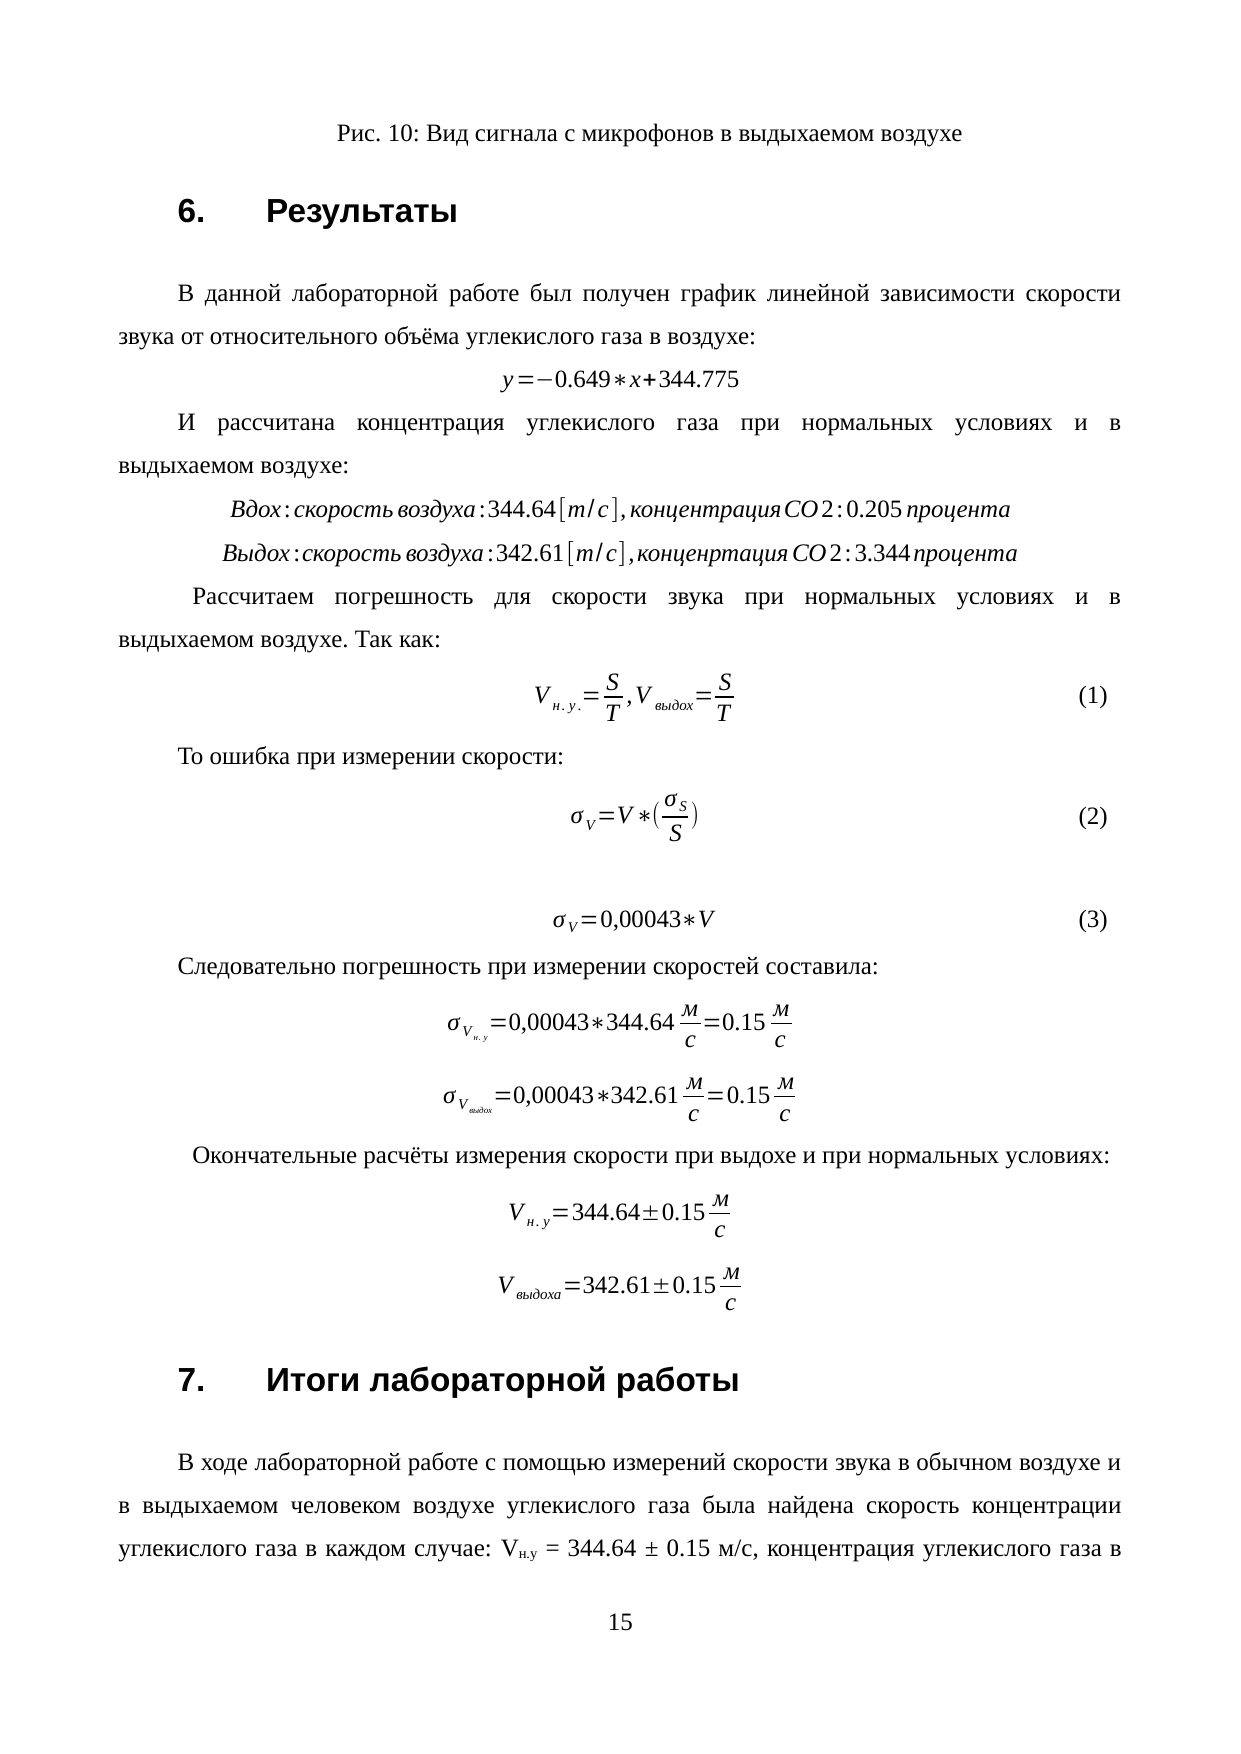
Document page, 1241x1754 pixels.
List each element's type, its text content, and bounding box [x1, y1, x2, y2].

text То ошибка при измерении скорости: [118, 741, 1122, 769]
text В данной лабораторной работе был получен график линейной зависимости скорости звука от относительного объёма углекислого газа в воздухе: [118, 278, 1122, 350]
text (1) [118, 667, 1122, 726]
text Рассчитаем погрешность для скорости звука при нормальных условиях и в выдыхаемом воздухе. Так как: [118, 581, 1122, 653]
text Следовательно погрешность при измерении скоростей составила: [118, 951, 1122, 979]
subtitle Результаты [118, 191, 1122, 229]
subtitle Итоги лабораторной работы [118, 1360, 1122, 1398]
text Окончательные расчёты измерения скорости при выдохе и при нормальных условиях: [118, 1141, 1122, 1169]
text В ходе лабораторной работе с помощью измерений скорости звука в обычном воздухе и в выдыхаемом человеком воздухе углекислого газа была найдена скорость концентрации углекислого газа в каждом случае: Vн.у = 344.64 ± 0.15 м/c, концентрация углекислого газа в [118, 1447, 1122, 1562]
text И рассчитана концентрация углекислого газа при нормальных условиях и в выдыхаемом воздухе: [118, 407, 1122, 479]
text (3) [118, 904, 1122, 936]
text (2) [118, 784, 1122, 847]
text Рис. 10: Вид сигнала с микрофонов в выдыхаемом воздухе [118, 118, 1122, 147]
